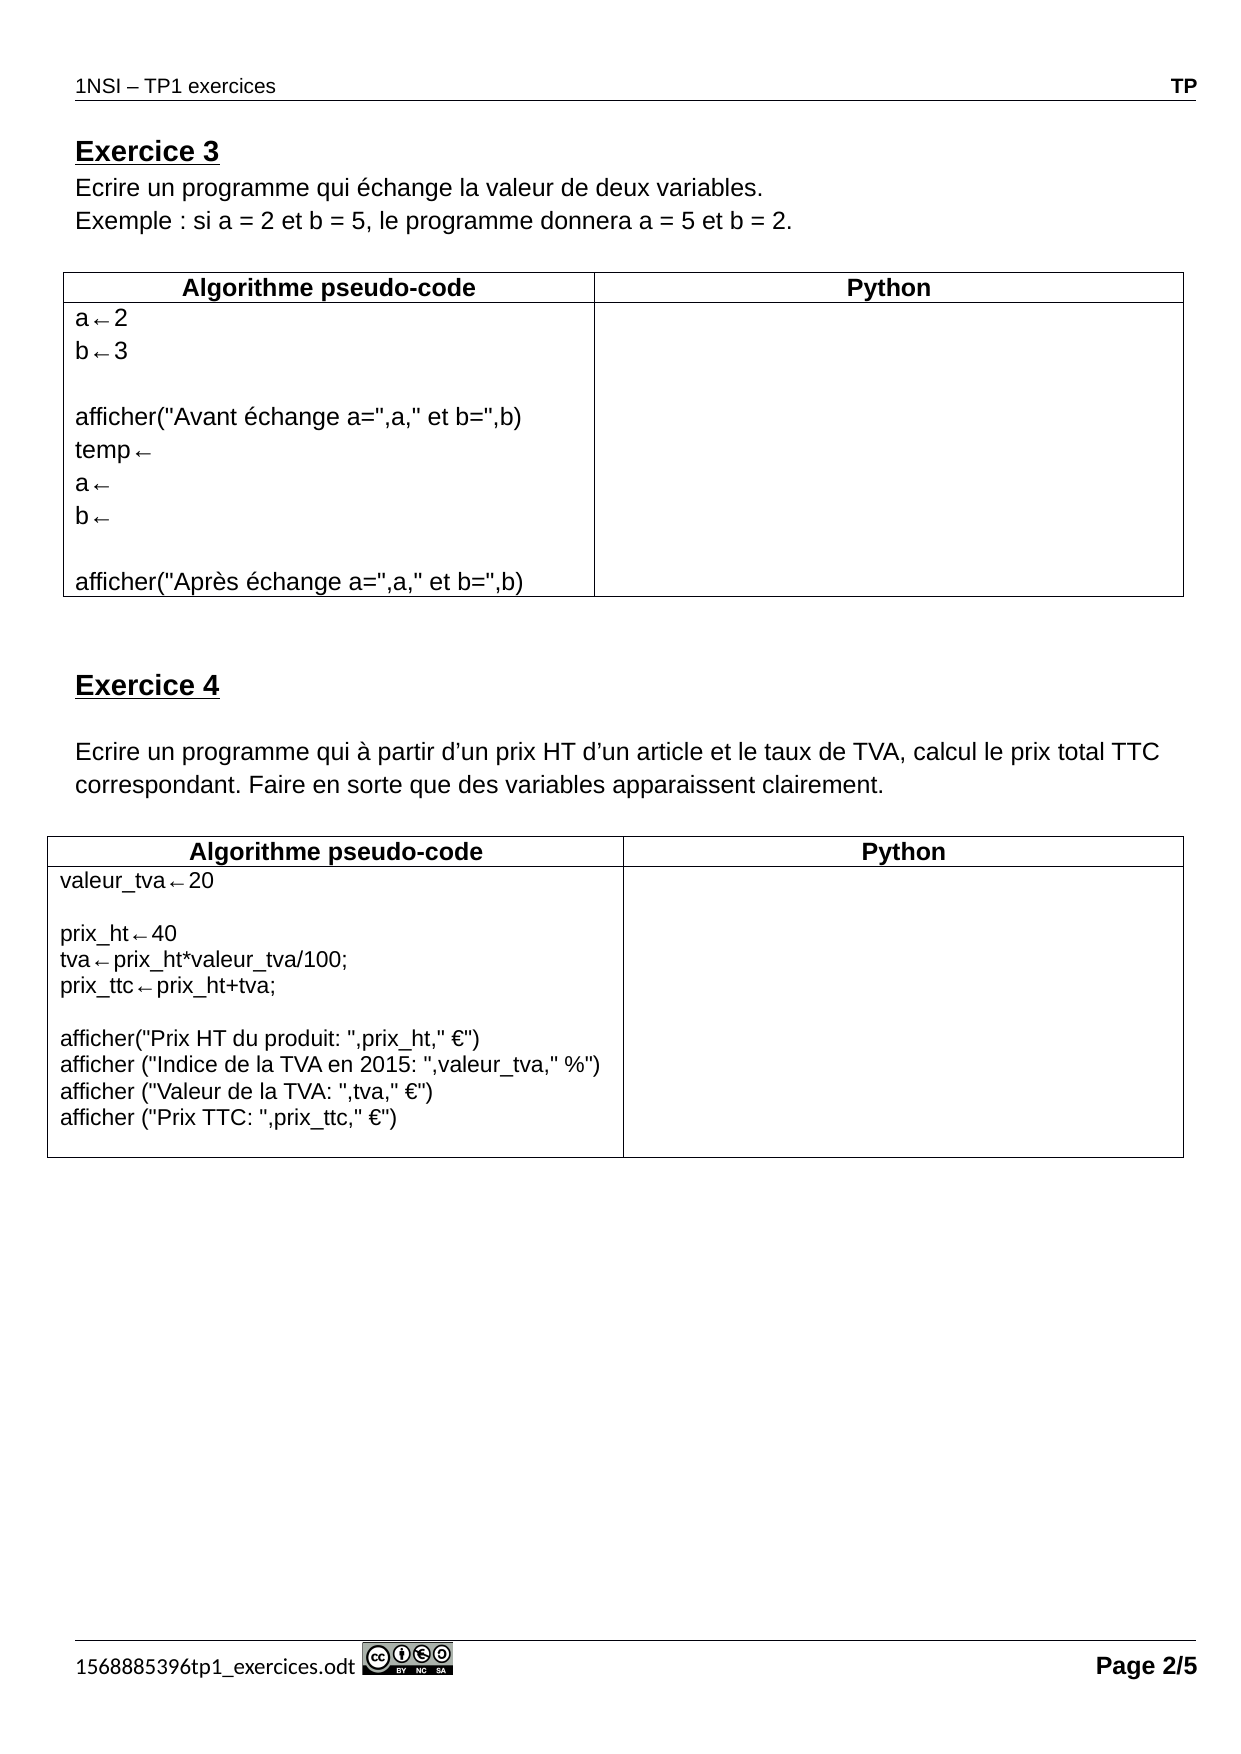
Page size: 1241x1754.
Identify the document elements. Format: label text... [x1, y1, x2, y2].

table_cell [595, 303, 1183, 596]
table_header Python [624, 837, 1183, 866]
text Exemple : si a = 2 et b = 5, le programme donnera a = 5 et b = 2. [75, 206, 1196, 235]
table_cell a←2 b←3 afficher("Avant échange a=",a," et b=",b) temp← a← b← afficher("Après échange a=",a," et b=",b) [64, 303, 594, 596]
table_header Algorithme pseudo-code [48, 837, 623, 866]
text Ecrire un programme qui échange la valeur de deux variables. [75, 173, 1196, 202]
text Exercice 3 [75, 134, 1196, 168]
table_cell valeur_tva←20 prix_ht←40 tva←prix_ht*valeur_tva/100; prix_ttc←prix_ht+tva; afficher("Prix HT du produit: ",prix_ht," €") afficher ("Indice de la TVA en 2015: ",valeur_tva," %") afficher ("Valeur de la TVA: ",tva," €") afficher ("Prix TTC: ",prix_ttc," €") [48, 867, 623, 1157]
text Ecrire un programme qui à partir d’un prix HT d’un article et le taux de TVA, calcul le prix total TTC correspondant. Faire en sorte que des variables apparaissent clairement. [75, 737, 1196, 799]
text Exercice 4 [75, 668, 1196, 702]
table_header Python [595, 273, 1183, 302]
table_header Algorithme pseudo-code [64, 273, 594, 302]
picture [362, 1642, 453, 1675]
table_cell [624, 867, 1183, 1157]
